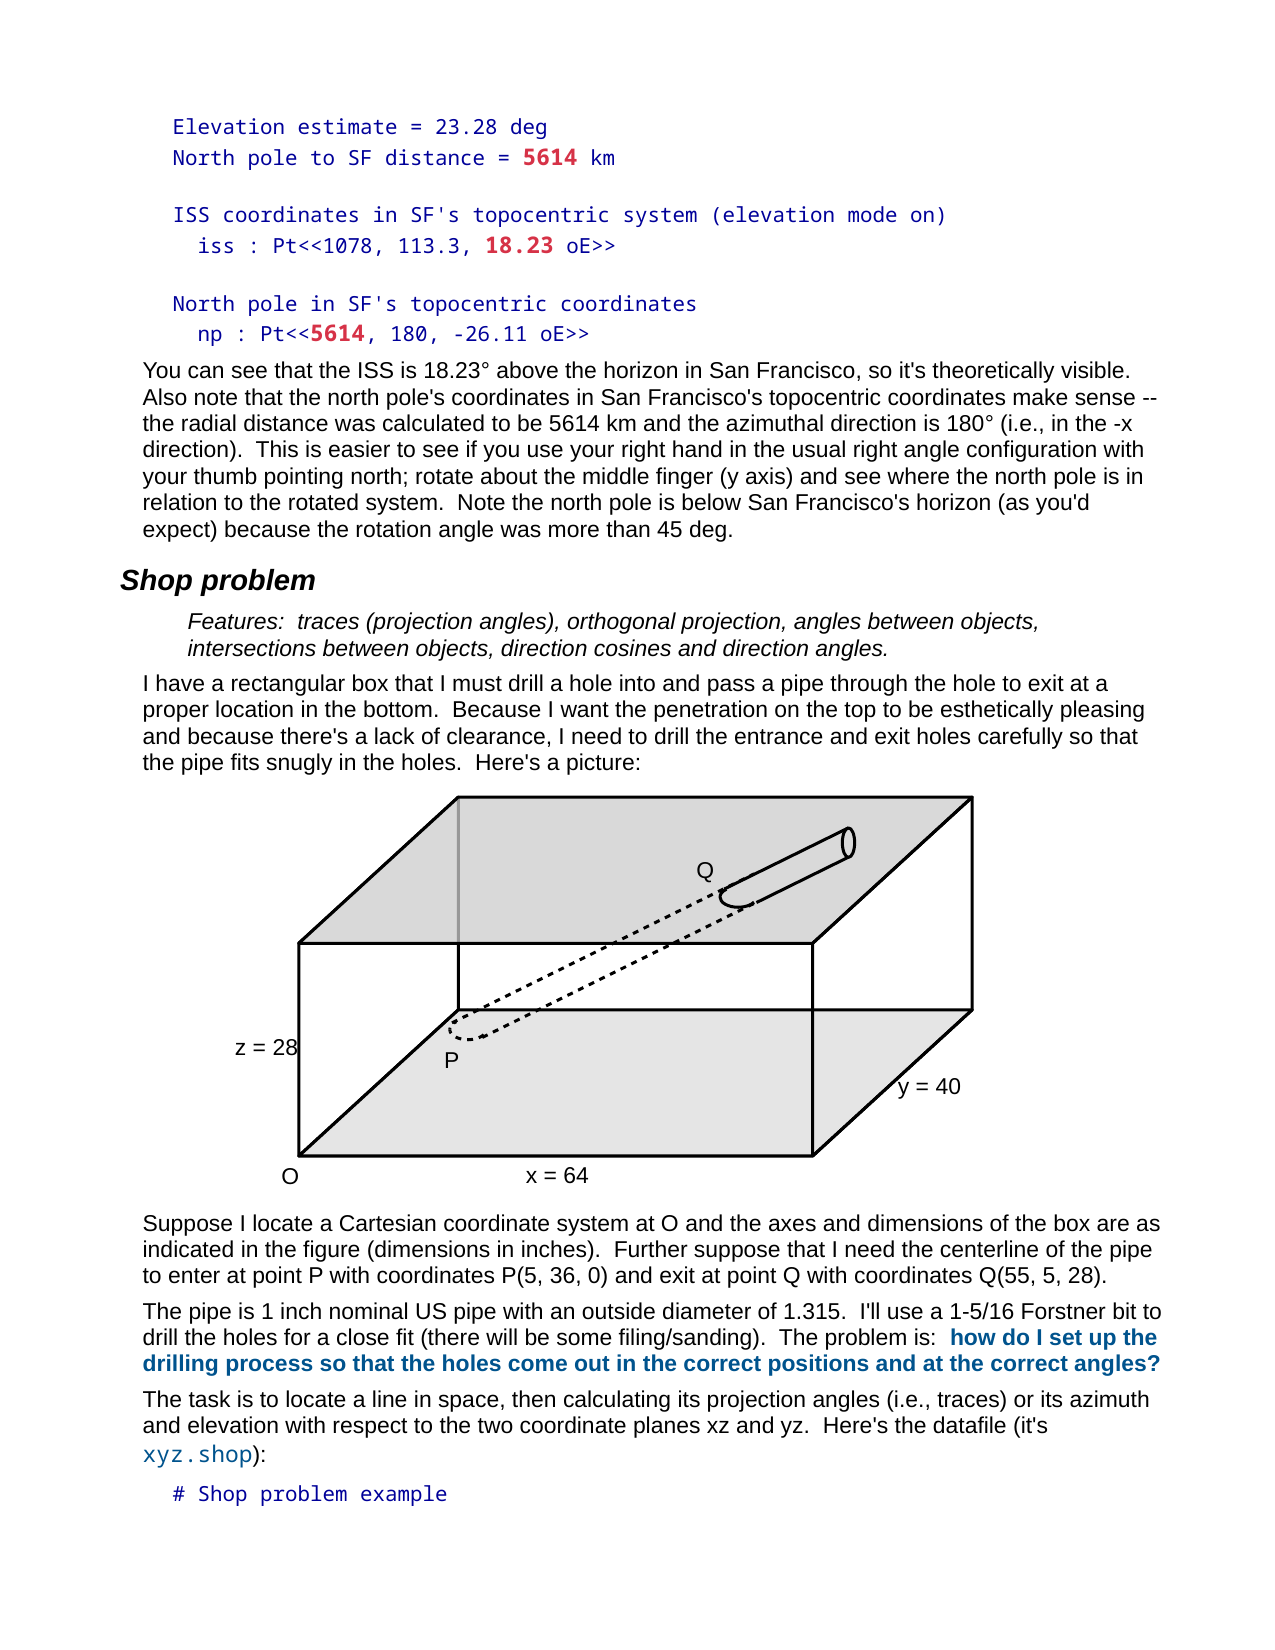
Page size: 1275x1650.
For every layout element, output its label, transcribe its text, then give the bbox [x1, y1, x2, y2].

text # Shop problem example [172, 1479, 1162, 1507]
text np : Pt<<5614, 180, -26.11 oE>> [172, 317, 1162, 348]
text The task is to locate a line in space, then calculating its projection angles (i.e., traces) or its azimuth and elevation with respect to the two coordinate planes xz and yz. Here's the datafile (it's xyz.shop): [142, 1386, 1162, 1470]
text iss : Pt<<1078, 113.3, 18.23 oE>> [172, 229, 1162, 260]
text Suppose I locate a Cartesian coordinate system at O and the axes and dimensions of the box are as indicated in the figure (dimensions in inches). Further suppose that I need the centerline of the pipe to enter at point P with coordinates P(5, 36, 0) and exit at point Q with coordinates Q(55, 5, 28). [142, 784, 1162, 1289]
text North pole to SF distance = 5614 km [172, 141, 1162, 172]
text North pole in SF's topocentric coordinates [172, 289, 1162, 317]
text You can see that the ISS is 18.23° above the horizon in San Francisco, so it's theoretically visible. Also note that the north pole's coordinates in San Francisco's topocentric coordinates make sense -- the radial distance was calculated to be 5614 km and the azimuthal direction is 180° (i.e., in the -x direction). This is easier to see if you use your right hand in the usual right angle configuration with your thumb pointing north; rotate about the middle finger (y axis) and see where the north pole is in relation to the rotated system. Note the north pole is below San Francisco's horizon (as you'd expect) because the rotation angle was more than 45 deg. [142, 357, 1162, 542]
text Features: traces (projection angles), orthogonal projection, angles between objects, intersections between objects, direction cosines and direction angles. [187, 608, 1117, 661]
subtitle Shop problem [120, 563, 1162, 596]
text I have a rectangular box that I must drill a hole into and pass a pipe through the hole to exit at a proper location in the bottom. Because I want the penetration on the top to be esthetically pleasing and because there's a lack of clearance, I need to drill the entrance and exit holes carefully so that the pipe fits snugly in the holes. Here's a picture: [142, 670, 1162, 775]
text ISS coordinates in SF's topocentric system (elevation mode on) [172, 201, 1162, 229]
text The pipe is 1 inch nominal US pipe with an outside diameter of 1.315. I'll use a 1-5/16 Forstner bit to drill the holes for a close fit (there will be some filing/sanding). The problem is: how do I set up the drilling process so that the holes come out in the correct positions and at the correct angles? [142, 1298, 1162, 1377]
text Elevation estimate = 23.28 deg [172, 112, 1162, 141]
